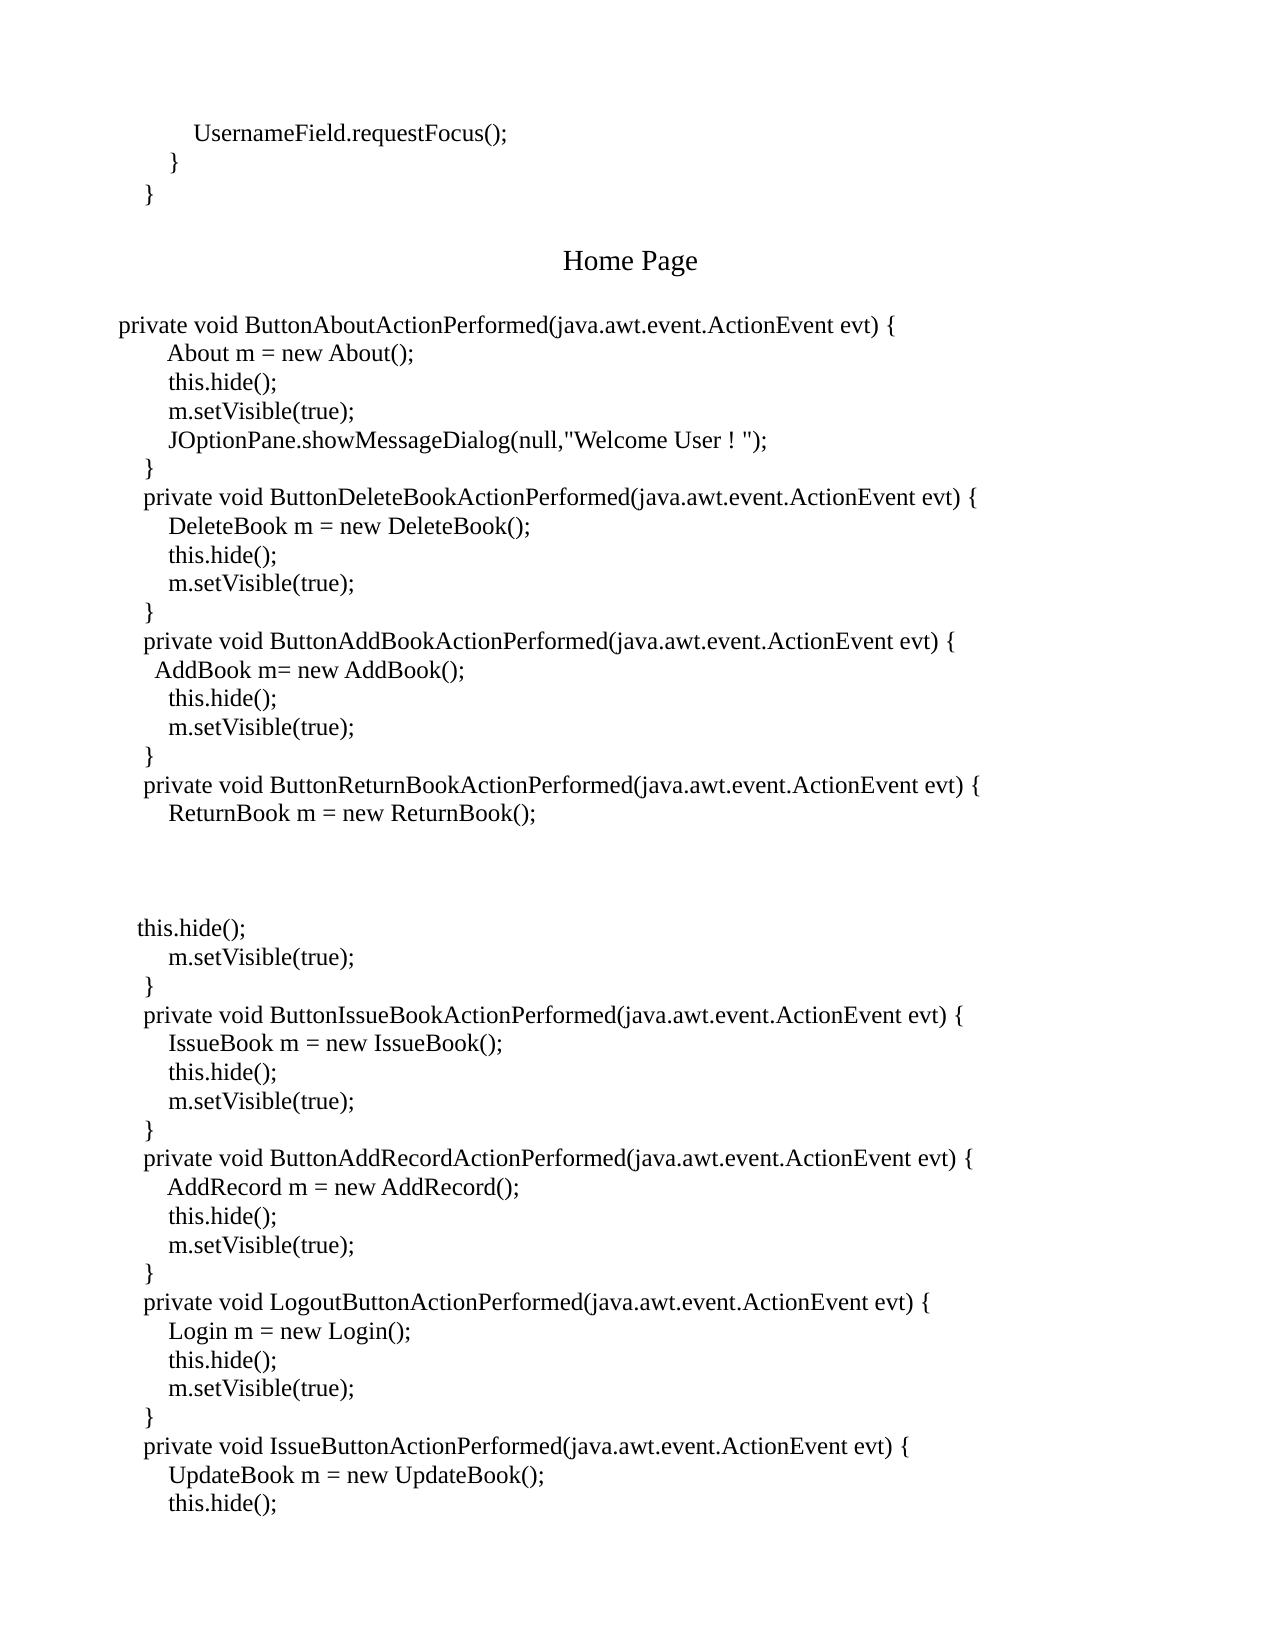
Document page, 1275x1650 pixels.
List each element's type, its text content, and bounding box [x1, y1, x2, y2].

text JOptionPane.showMessageDialog(null,"Welcome User ! "); [118, 425, 1157, 453]
text private void ButtonAboutActionPerformed(java.awt.event.ActionEvent evt) { [118, 310, 1157, 338]
text private void ButtonDeleteBookActionPerformed(java.awt.event.ActionEvent evt) { [118, 482, 1157, 511]
text Home Page [118, 243, 1157, 276]
text private void ButtonAddBookActionPerformed(java.awt.event.ActionEvent evt) { [118, 626, 1157, 655]
text } [118, 147, 1157, 176]
text private void ButtonReturnBookActionPerformed(java.awt.event.ActionEvent evt) { [118, 770, 1157, 798]
text AddBook m= new AddBook(); [118, 655, 1157, 683]
text private void ButtonAddRecordActionPerformed(java.awt.event.ActionEvent evt) { [118, 1143, 1157, 1172]
text this.hide(); [118, 1345, 1157, 1373]
text this.hide(); [118, 367, 1157, 396]
text IssueBook m = new IssueBook(); [118, 1028, 1157, 1057]
text } [118, 453, 1157, 482]
text } [118, 1115, 1157, 1143]
text m.setVisible(true); [118, 942, 1157, 971]
text this.hide(); [118, 1488, 1157, 1517]
text } [118, 741, 1157, 770]
text AddRecord m = new AddRecord(); [118, 1172, 1157, 1201]
text m.setVisible(true); [118, 1086, 1157, 1115]
text UpdateBook m = new UpdateBook(); [118, 1460, 1157, 1488]
text m.setVisible(true); [118, 396, 1157, 425]
text this.hide(); [118, 1201, 1157, 1230]
text this.hide(); [118, 1057, 1157, 1086]
text this.hide(); [118, 683, 1157, 712]
text } [118, 1258, 1157, 1287]
text } [118, 971, 1157, 1000]
text } [118, 597, 1157, 626]
text UsernameField.requestFocus(); [118, 118, 1157, 147]
text Login m = new Login(); [118, 1316, 1157, 1345]
text this.hide(); [118, 540, 1157, 568]
text } [118, 1402, 1157, 1431]
text About m = new About(); [118, 338, 1157, 367]
text m.setVisible(true); [118, 1230, 1157, 1258]
text DeleteBook m = new DeleteBook(); [118, 511, 1157, 540]
text m.setVisible(true); [118, 1373, 1157, 1402]
text private void ButtonIssueBookActionPerformed(java.awt.event.ActionEvent evt) { [118, 1000, 1157, 1028]
text m.setVisible(true); [118, 712, 1157, 741]
text private void IssueButtonActionPerformed(java.awt.event.ActionEvent evt) { [118, 1431, 1157, 1460]
text this.hide(); [118, 913, 1157, 942]
text m.setVisible(true); [118, 568, 1157, 597]
text ReturnBook m = new ReturnBook(); [118, 798, 1157, 827]
text private void LogoutButtonActionPerformed(java.awt.event.ActionEvent evt) { [118, 1287, 1157, 1316]
text } [118, 176, 1157, 209]
